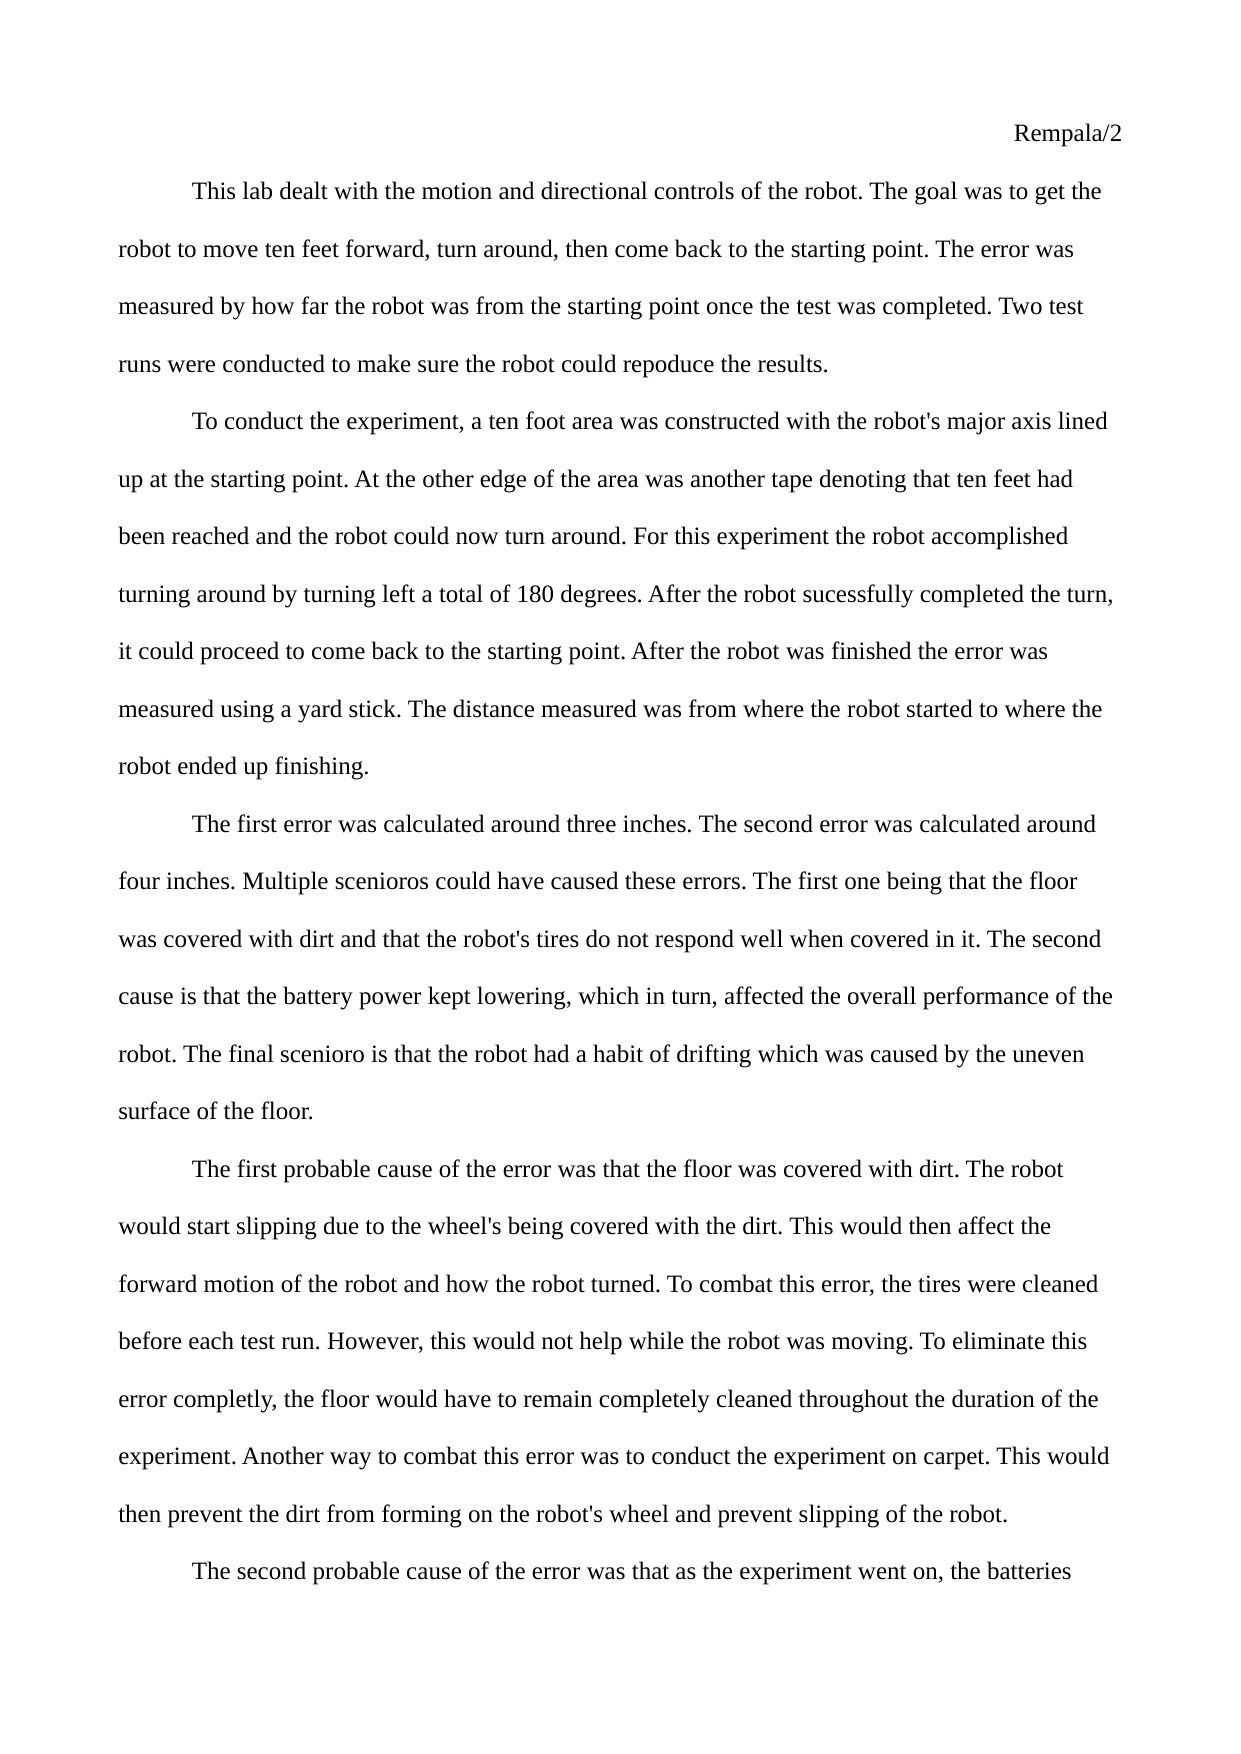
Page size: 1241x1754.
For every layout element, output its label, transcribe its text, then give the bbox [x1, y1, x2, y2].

text To conduct the experiment, a ten foot area was constructed with the robot's major axis lined up at the starting point. At the other edge of the area was another tape denoting that ten feet had been reached and the robot could now turn around. For this experiment the robot accomplished turning around by turning left a total of 180 degrees. After the robot sucessfully completed the turn, it could proceed to come back to the starting point. After the robot was finished the error was measured using a yard stick. The distance measured was from where the robot started to where the robot ended up finishing. [118, 406, 1122, 780]
text This lab dealt with the motion and directional controls of the robot. The goal was to get the robot to move ten feet forward, turn around, then come back to the starting point. The error was measured by how far the robot was from the starting point once the test was completed. Two test runs were conducted to make sure the robot could repoduce the results. [118, 176, 1122, 378]
text The second probable cause of the error was that as the experiment went on, the batteries [118, 1556, 1122, 1585]
text The first error was calculated around three inches. The second error was calculated around four inches. Multiple scenioros could have caused these errors. The first one being that the floor was covered with dirt and that the robot's tires do not respond well when covered in it. The second cause is that the battery power kept lowering, which in turn, affected the overall performance of the robot. The final scenioro is that the robot had a habit of drifting which was caused by the uneven surface of the floor. [118, 809, 1122, 1125]
text The first probable cause of the error was that the floor was covered with dirt. The robot would start slipping due to the wheel's being covered with the dirt. This would then affect the forward motion of the robot and how the robot turned. To combat this error, the tires were cleaned before each test run. However, this would not help while the robot was moving. To eliminate this error completly, the floor would have to remain completely cleaned throughout the duration of the experiment. Another way to combat this error was to conduct the experiment on carpet. This would then prevent the dirt from forming on the robot's wheel and prevent slipping of the robot. [118, 1154, 1122, 1528]
